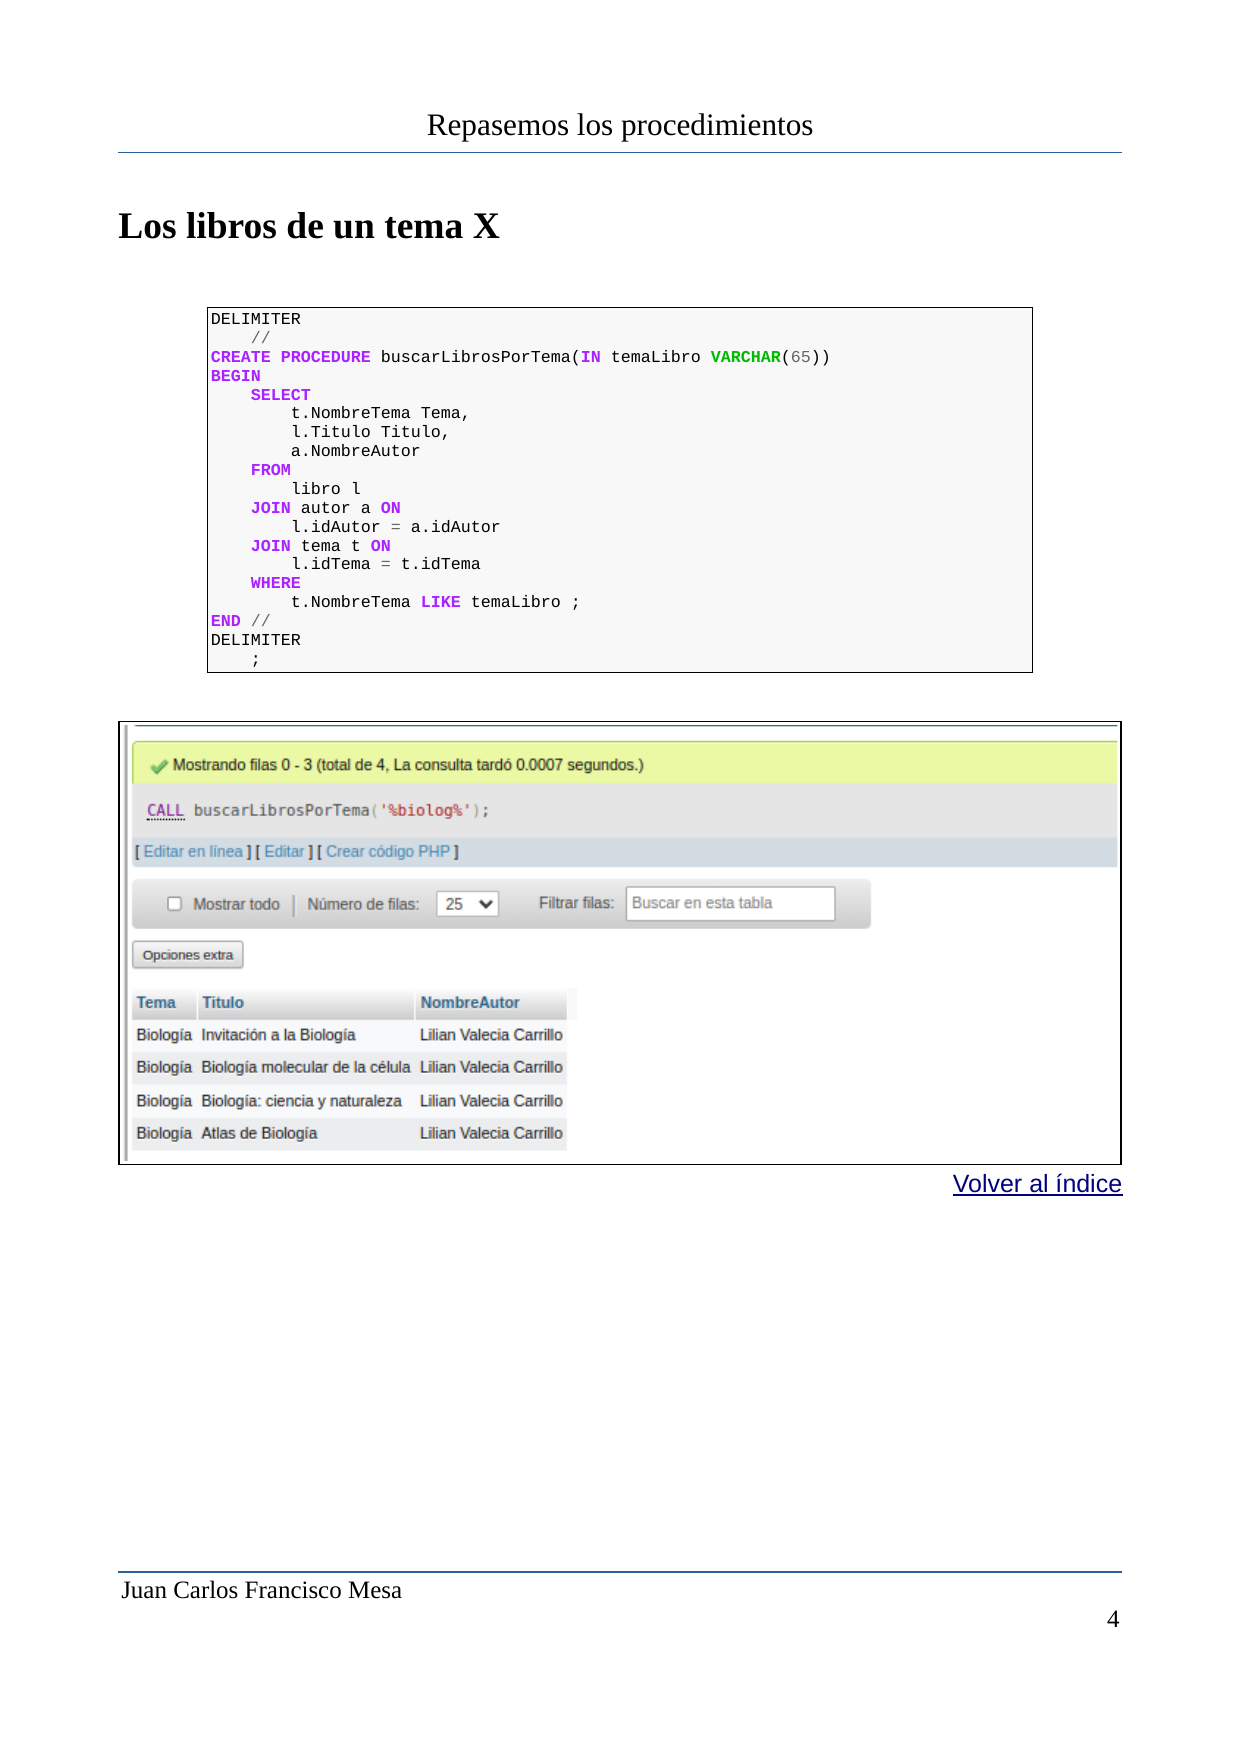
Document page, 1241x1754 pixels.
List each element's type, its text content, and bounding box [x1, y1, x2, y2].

text t.NombreTema Tema, [208, 401, 1032, 420]
text DELIMITER [208, 627, 1032, 646]
text WHERE [208, 571, 1032, 590]
text SELECT [208, 382, 1032, 401]
text JOIN autor a ON [208, 495, 1032, 514]
text a.NombreAutor [208, 439, 1032, 458]
text t.NombreTema LIKE temaLibro ; [208, 590, 1032, 608]
text FROM [208, 458, 1032, 477]
text CREATE PROCEDURE buscarLibrosPorTema(IN temaLibro VARCHAR(65)) [208, 344, 1032, 363]
text [120, 722, 1120, 1164]
picture [122, 725, 1118, 1161]
text l.idAutor = a.idAutor [208, 514, 1032, 533]
subtitle Los libros de un tema X [118, 204, 1122, 247]
text BEGIN [208, 363, 1032, 382]
text libro l [208, 477, 1032, 495]
text ; [208, 646, 1032, 672]
text JOIN tema t ON [208, 533, 1032, 552]
text // [208, 326, 1032, 344]
text l.idTema = t.idTema [208, 552, 1032, 571]
text Volver al índice [118, 1165, 1122, 1198]
text DELIMITER [208, 308, 1032, 326]
text l.Titulo Titulo, [208, 420, 1032, 439]
text END // [208, 608, 1032, 627]
